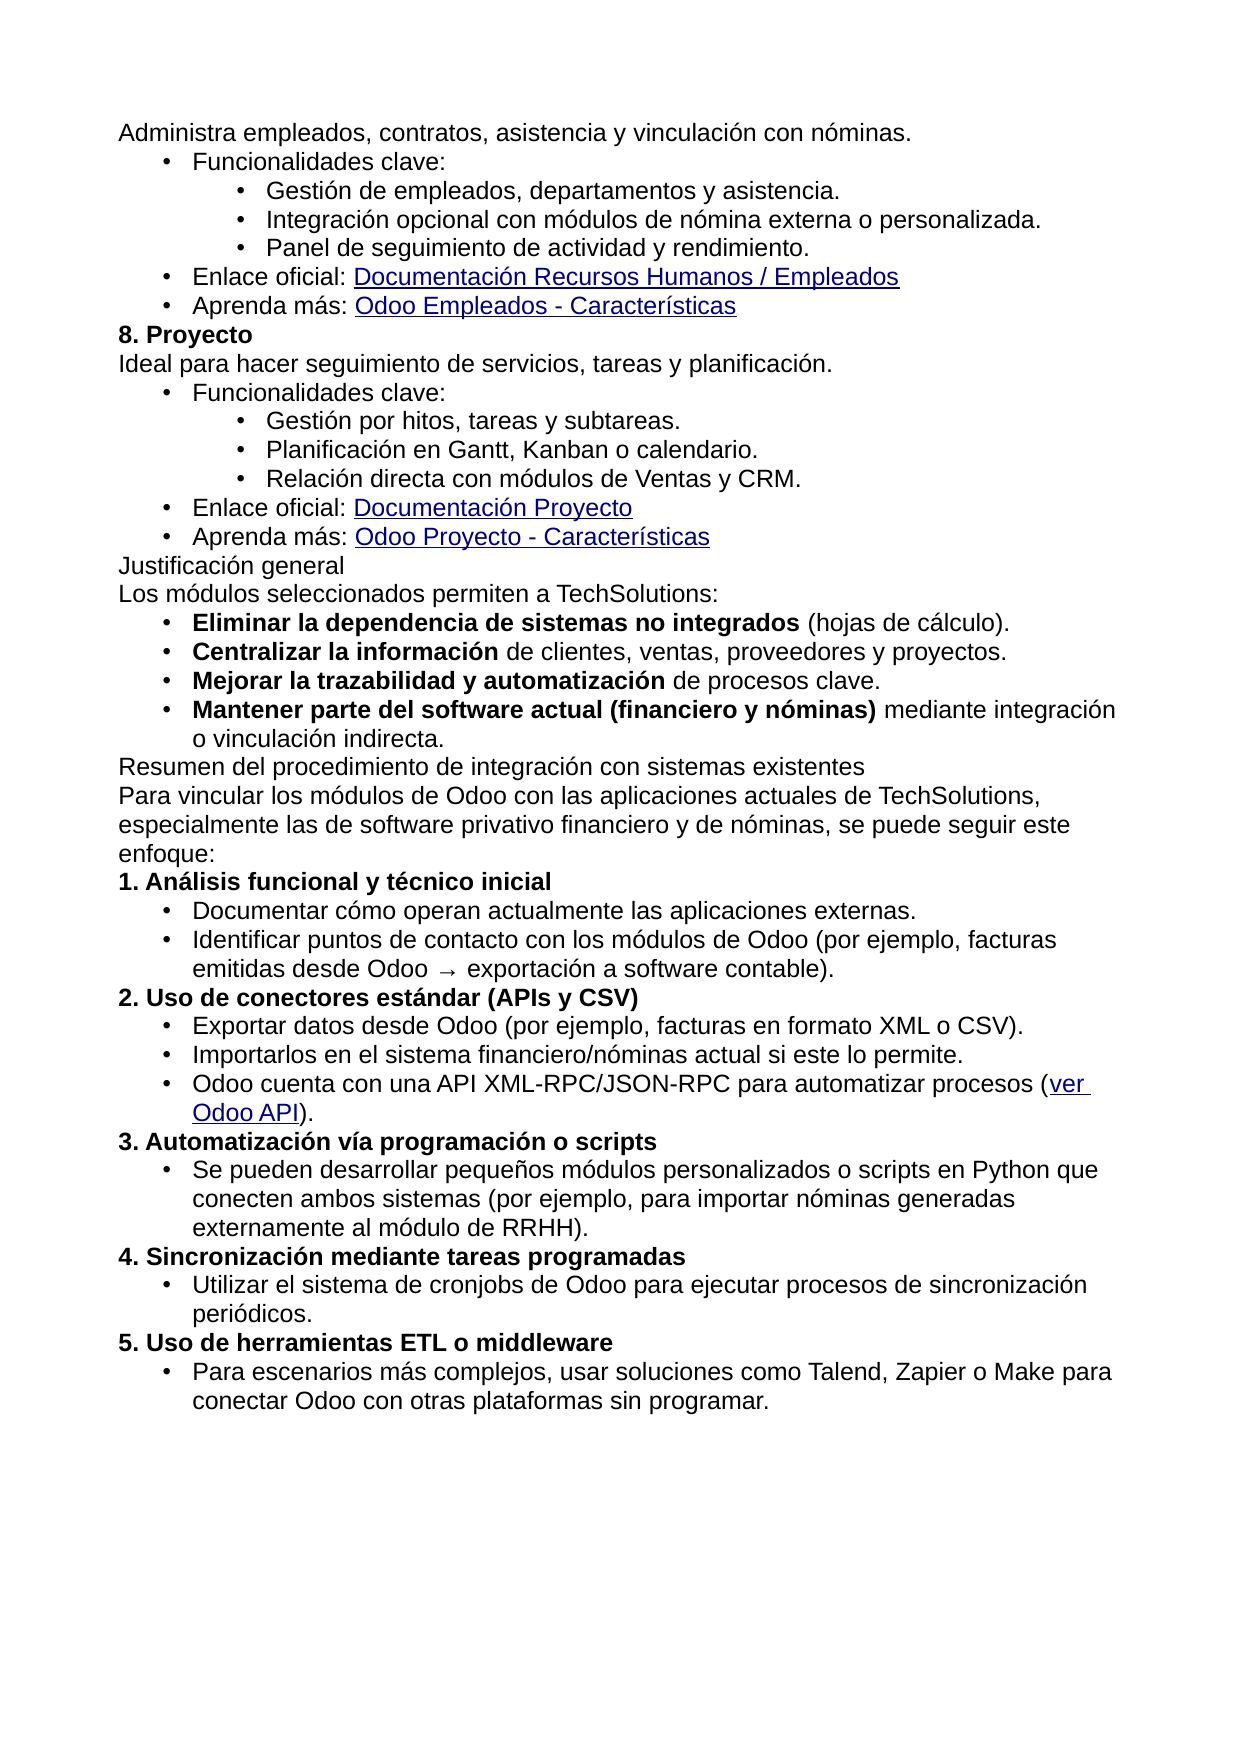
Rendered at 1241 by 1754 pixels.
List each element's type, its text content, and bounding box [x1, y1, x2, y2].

text 4. Sincronización mediante tareas programadas [118, 1242, 1122, 1270]
list Funcionalidades clave: [162, 147, 1122, 176]
list Planificación en Gantt, Kanban o calendario. [236, 435, 1122, 464]
list Exportar datos desde Odoo (por ejemplo, facturas en formato XML o CSV). [162, 1011, 1122, 1040]
list Utilizar el sistema de cronjobs de Odoo para ejecutar procesos de sincronización periódicos. [162, 1270, 1122, 1328]
list Aprenda más: Odoo Empleados - Características [162, 291, 1122, 320]
text 1. Análisis funcional y técnico inicial [118, 867, 1122, 896]
list Odoo cuenta con una API XML-RPC/JSON-RPC para automatizar procesos (ver Odoo API). [162, 1069, 1122, 1127]
list Eliminar la dependencia de sistemas no integrados (hojas de cálculo). [162, 608, 1122, 637]
text Para vincular los módulos de Odoo con las aplicaciones actuales de TechSolutions, especialmente las de software privativo financiero y de nóminas, se puede seguir este enfoque: [118, 781, 1122, 867]
list Importarlos en el sistema financiero/nóminas actual si este lo permite. [162, 1040, 1122, 1069]
list Mantener parte del software actual (financiero y nóminas) mediante integración o vinculación indirecta. [162, 695, 1122, 752]
list Funcionalidades clave: [162, 377, 1122, 406]
list Se pueden desarrollar pequeños módulos personalizados o scripts en Python que conecten ambos sistemas (por ejemplo, para importar nóminas generadas externamente al módulo de RRHH). [162, 1155, 1122, 1242]
text Resumen del procedimiento de integración con sistemas existentes [118, 752, 1122, 781]
list Documentar cómo operan actualmente las aplicaciones externas. [162, 896, 1122, 925]
list Enlace oficial: Documentación Proyecto [162, 493, 1122, 522]
list Mejorar la trazabilidad y automatización de procesos clave. [162, 666, 1122, 695]
text Administra empleados, contratos, asistencia y vinculación con nóminas. [118, 118, 1122, 147]
list Enlace oficial: Documentación Recursos Humanos / Empleados [162, 262, 1122, 291]
list Identificar puntos de contacto con los módulos de Odoo (por ejemplo, facturas emitidas desde Odoo → exportación a software contable). [162, 925, 1122, 982]
text 8. Proyecto [118, 320, 1122, 349]
text 2. Uso de conectores estándar (APIs y CSV) [118, 982, 1122, 1011]
list Relación directa con módulos de Ventas y CRM. [236, 464, 1122, 493]
text Justificación general [118, 551, 1122, 579]
list Integración opcional con módulos de nómina externa o personalizada. [236, 204, 1122, 233]
list Aprenda más: Odoo Proyecto - Características [162, 522, 1122, 551]
list Panel de seguimiento de actividad y rendimiento. [236, 233, 1122, 262]
text 3. Automatización vía programación o scripts [118, 1127, 1122, 1155]
text Ideal para hacer seguimiento de servicios, tareas y planificación. [118, 349, 1122, 377]
list Gestión de empleados, departamentos y asistencia. [236, 176, 1122, 204]
list Para escenarios más complejos, usar soluciones como Talend, Zapier o Make para conectar Odoo con otras plataformas sin programar. [162, 1357, 1122, 1414]
text 5. Uso de herramientas ETL o middleware [118, 1328, 1122, 1357]
list Gestión por hitos, tareas y subtareas. [236, 406, 1122, 435]
text Los módulos seleccionados permiten a TechSolutions: [118, 579, 1122, 608]
list Centralizar la información de clientes, ventas, proveedores y proyectos. [162, 637, 1122, 666]
